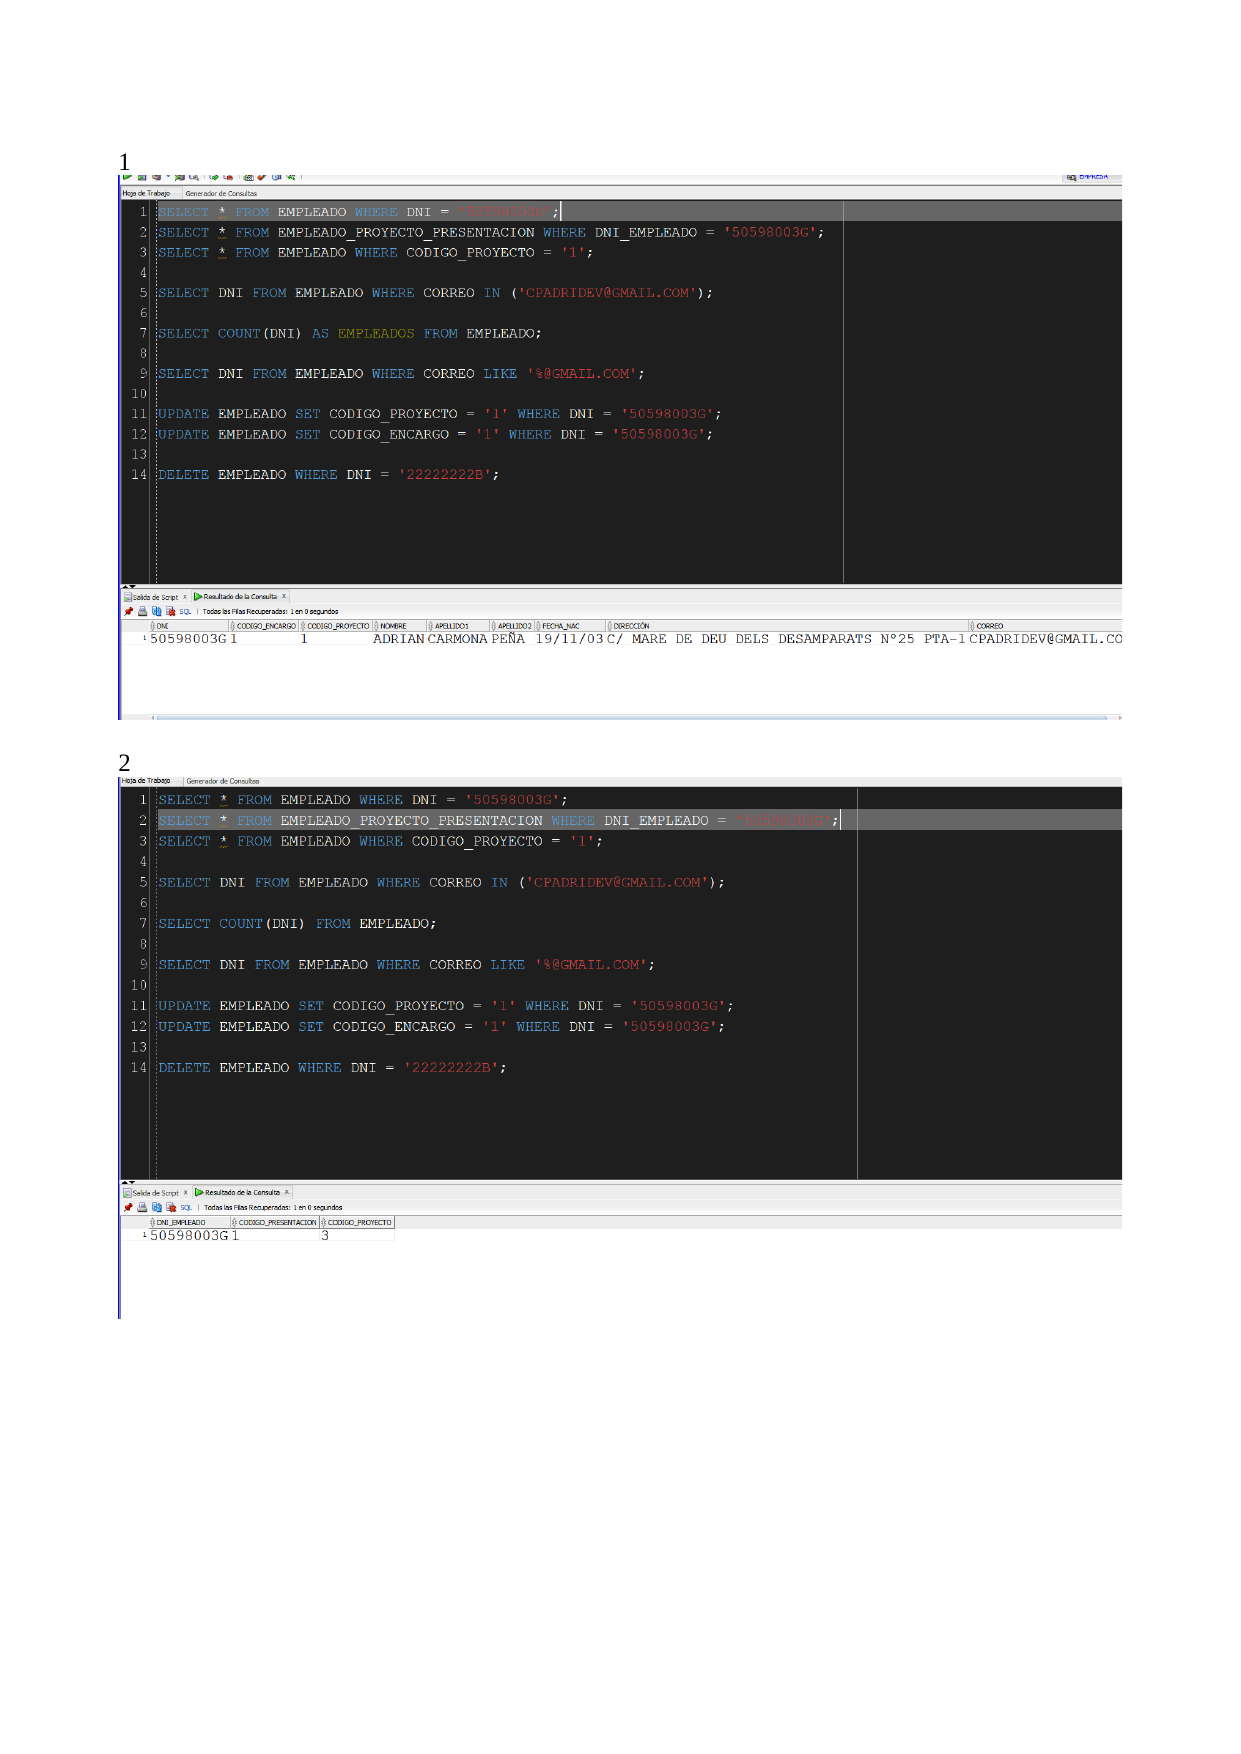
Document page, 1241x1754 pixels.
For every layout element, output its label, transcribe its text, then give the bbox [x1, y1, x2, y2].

text 2 [118, 748, 1122, 777]
picture [118, 175, 1123, 720]
text 1 [118, 147, 1122, 175]
picture [118, 777, 1123, 1319]
